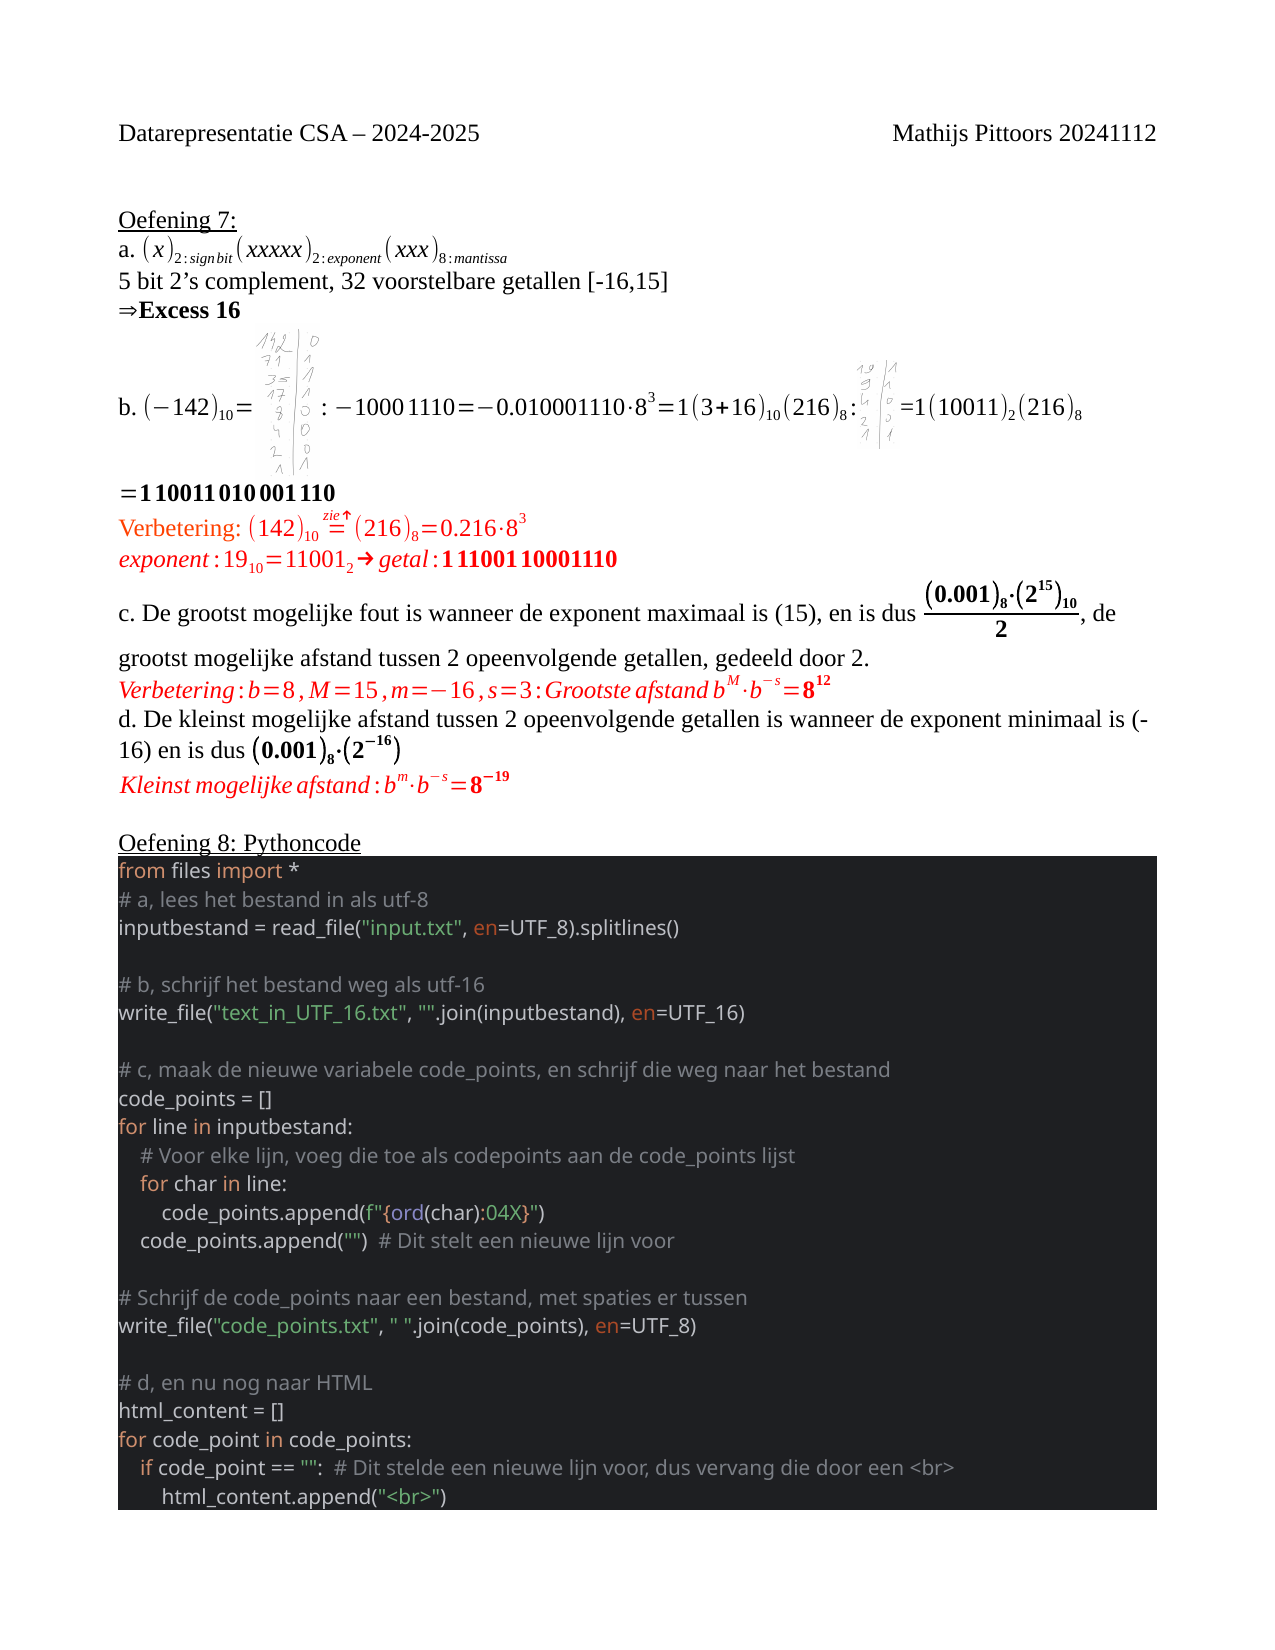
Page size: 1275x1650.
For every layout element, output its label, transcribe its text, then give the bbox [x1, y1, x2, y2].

text a. 5 bit 2’s complement, 32 voorstelbare getallen [-16,15] [118, 234, 1157, 295]
text c. De grootst mogelijke fout is wanneer de exponent maximaal is (15), en is dus , de grootst mogelijke afstand tussen 2 opeenvolgende getallen, gedeeld door 2. [118, 577, 1157, 672]
text d. De kleinst mogelijke afstand tussen 2 opeenvolgende getallen is wanneer de exponent minimaal is (-16) en is dus [118, 704, 1157, 767]
text Oefening 8: Pythoncode [118, 828, 1157, 856]
text b. : = [118, 324, 255, 479]
text Oefening 7: [118, 205, 1157, 234]
picture [856, 360, 900, 449]
picture [255, 323, 321, 480]
text Verbetering: [118, 507, 1157, 545]
text from files import * # a, lees het bestand in als utf-8 inputbestand = read_file("input.txt", en=UTF_8).splitlines() # b, schrijf het bestand weg als utf-16 write_file("text_in_UTF_16.txt", "".join(inputbestand), en=UTF_16) # c, maak de nieuwe variabele code_points, en schrijf die weg naar het bestand code_points = [] for line in inputbestand: # Voor elke lijn, voeg die toe als codepoints aan de code_points lijst for char in line: code_points.append(f"{ord(char):04X}") code_points.append("") # Dit stelt een nieuwe lijn voor # Schrijf de code_points naar een bestand, met spaties er tussen write_file("code_points.txt", " ".join(code_points), en=UTF_8) # d, en nu nog naar HTML html_content = [] for code_point in code_points: if code_point == "": # Dit stelde een nieuwe lijn voor, dus vervang die door een <br> html_content.append("<br>") [118, 856, 1157, 1510]
text b. : = [321, 324, 1157, 479]
text Excess 16 [118, 295, 1157, 324]
